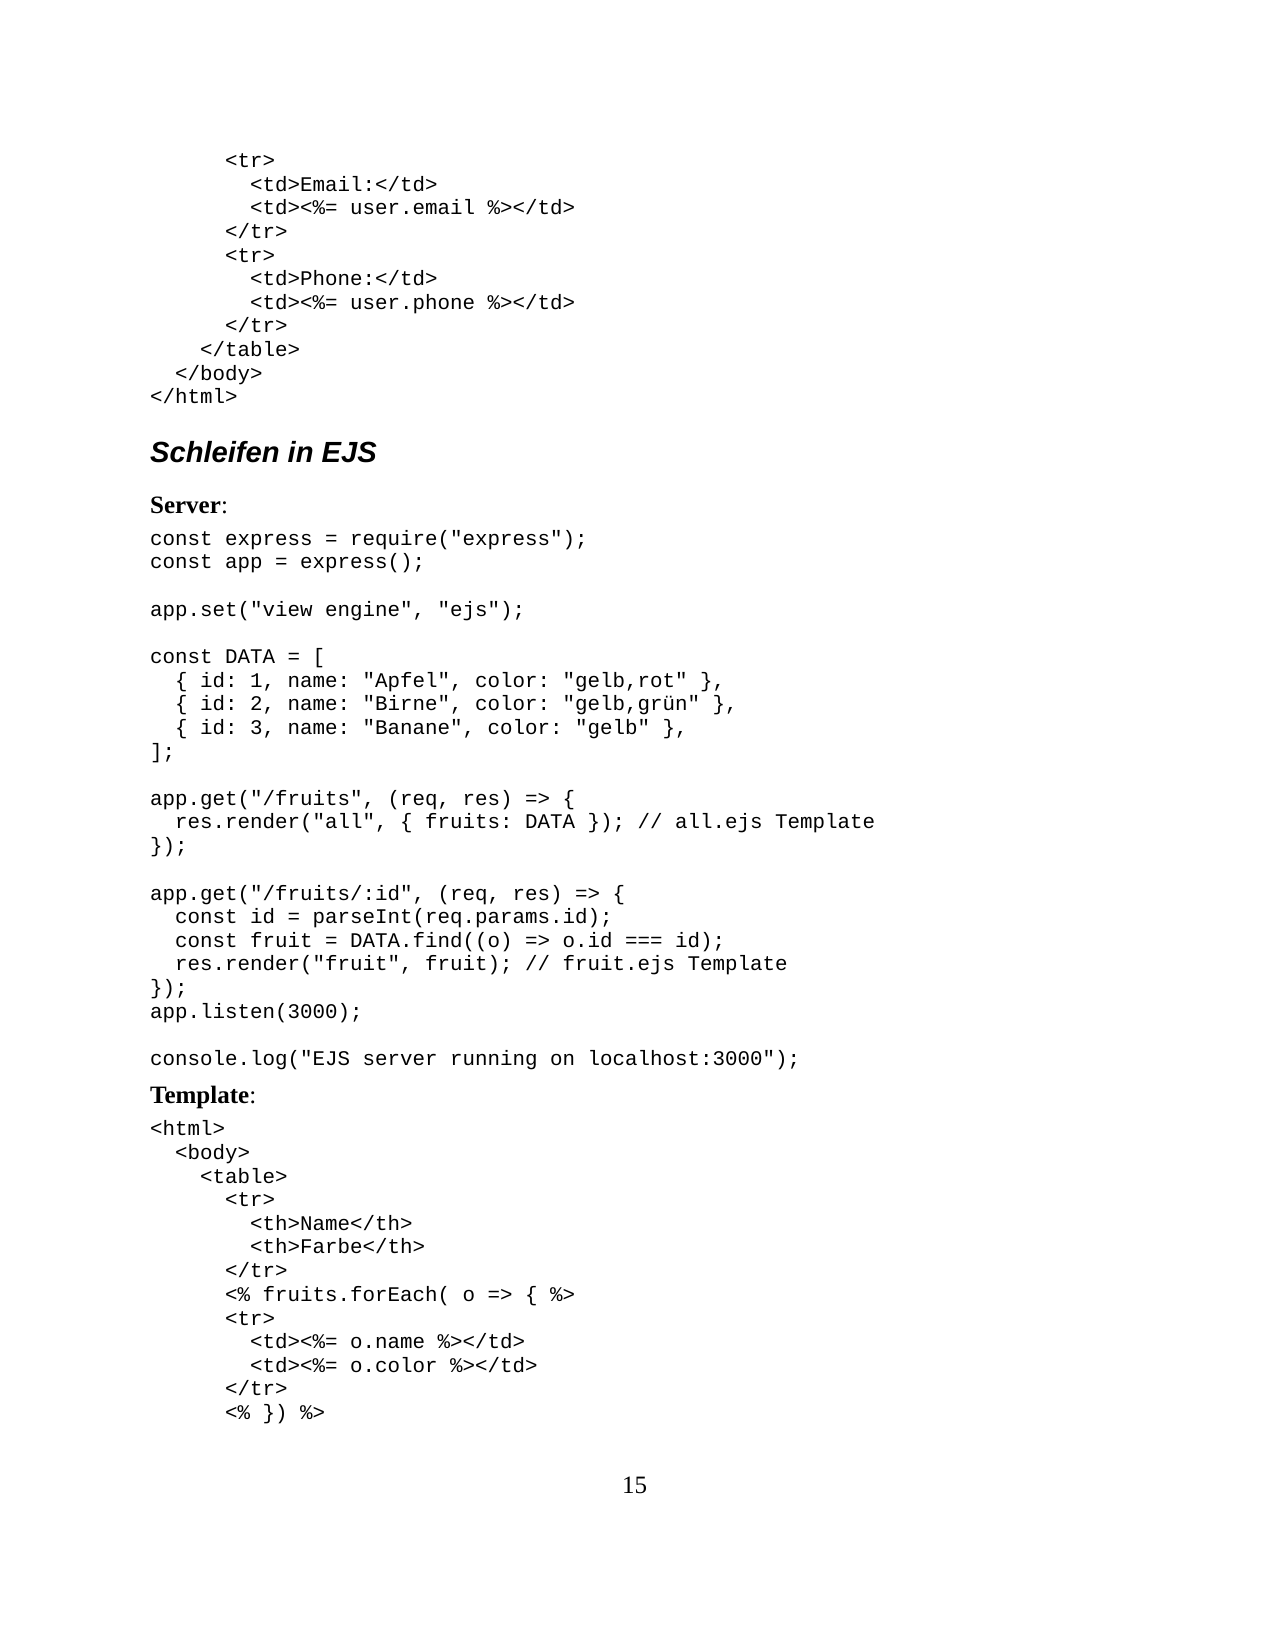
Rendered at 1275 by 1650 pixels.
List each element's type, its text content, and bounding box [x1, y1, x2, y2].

text app.get("/fruits/:id", (req, res) => { [150, 882, 1125, 906]
text <td>Phone:</td> [150, 268, 1125, 292]
text const app = express(); [150, 551, 1125, 575]
text app.set("view engine", "ejs"); [150, 599, 1125, 622]
text const express = require("express"); [150, 528, 1125, 551]
text <td><%= o.name %></td> [150, 1331, 1125, 1355]
text <tr> [150, 244, 1125, 268]
text </tr> [150, 1378, 1125, 1402]
text <td>Email:</td> [150, 174, 1125, 197]
text const id = parseInt(req.params.id); [150, 906, 1125, 930]
text const DATA = [ [150, 646, 1125, 670]
text <td><%= user.email %></td> [150, 197, 1125, 221]
text <tr> [150, 1189, 1125, 1213]
text app.get("/fruits", (req, res) => { [150, 788, 1125, 812]
text </tr> [150, 316, 1125, 339]
text { id: 1, name: "Apfel", color: "gelb,rot" }, [150, 670, 1125, 693]
text { id: 3, name: "Banane", color: "gelb" }, [150, 717, 1125, 741]
text ]; [150, 741, 1125, 764]
text <body> [150, 1142, 1125, 1166]
text </table> [150, 339, 1125, 363]
text <tr> [150, 1307, 1125, 1331]
text </tr> [150, 221, 1125, 244]
text app.listen(3000); [150, 1001, 1125, 1024]
text <th>Name</th> [150, 1213, 1125, 1237]
text Template: [150, 1081, 1125, 1109]
text <th>Farbe</th> [150, 1237, 1125, 1260]
text <tr> [150, 150, 1125, 174]
text }); [150, 835, 1125, 859]
text <td><%= user.phone %></td> [150, 292, 1125, 316]
text res.render("fruit", fruit); // fruit.ejs Template [150, 953, 1125, 977]
text console.log("EJS server running on localhost:3000"); [150, 1048, 1125, 1072]
text <html> [150, 1118, 1125, 1142]
subtitle Schleifen in EJS [150, 435, 1125, 469]
text res.render("all", { fruits: DATA }); // all.ejs Template [150, 812, 1125, 835]
text const fruit = DATA.find((o) => o.id === id); [150, 930, 1125, 953]
text <% fruits.forEach( o => { %> [150, 1284, 1125, 1307]
text }); [150, 977, 1125, 1001]
text </html> [150, 386, 1125, 410]
text </body> [150, 363, 1125, 386]
text </tr> [150, 1260, 1125, 1284]
text <table> [150, 1166, 1125, 1189]
text <td><%= o.color %></td> [150, 1355, 1125, 1378]
text <% }) %> [150, 1402, 1125, 1426]
text Server: [150, 490, 1125, 519]
text { id: 2, name: "Birne", color: "gelb,grün" }, [150, 693, 1125, 717]
